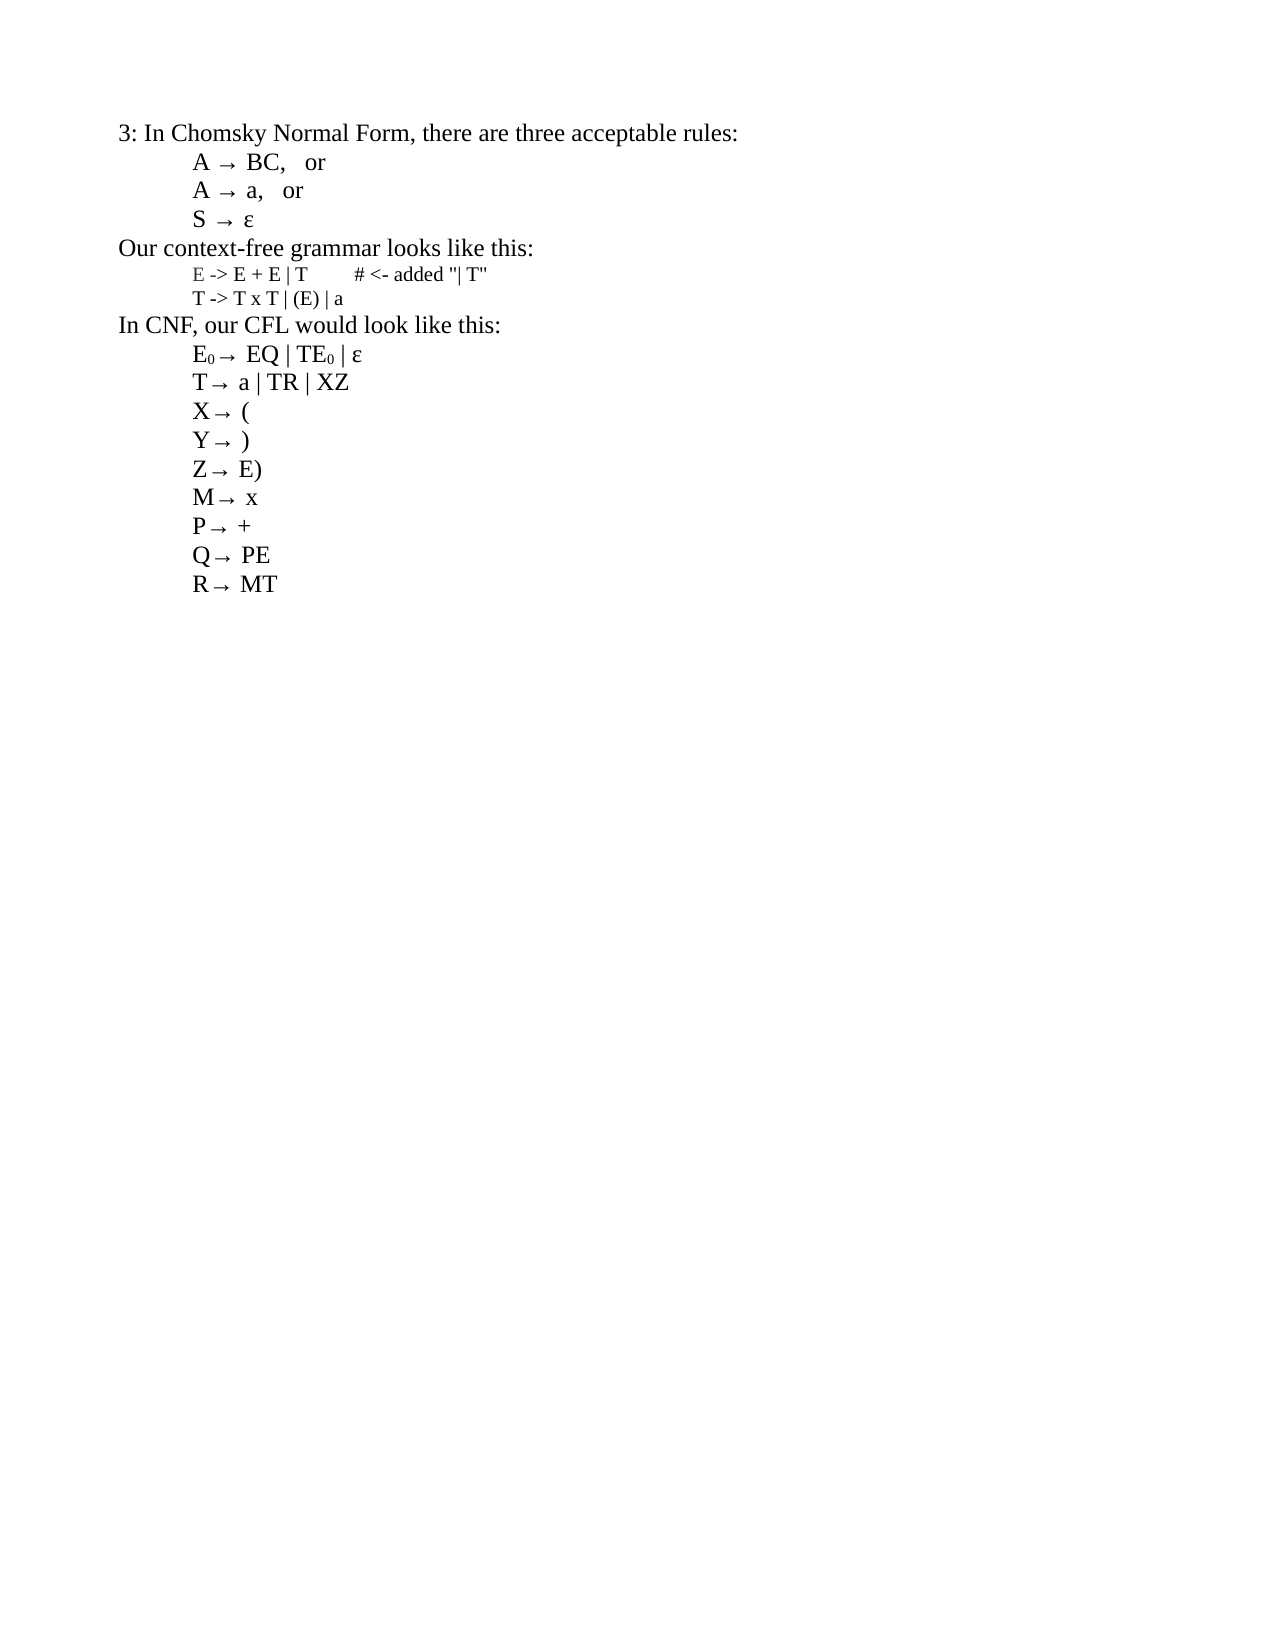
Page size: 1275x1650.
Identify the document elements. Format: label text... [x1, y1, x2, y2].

list S → ε [118, 204, 1157, 233]
text T -> T x T | (E) | a [118, 286, 1157, 310]
list A → a, or [118, 176, 1157, 204]
list A → BC, or [118, 147, 1157, 176]
text M→ x [118, 482, 1157, 511]
text E -> E + E | T # <- added "| T" [118, 262, 1157, 286]
list In CNF, our CFL would look like this: [118, 310, 1157, 339]
list Y→ ) [118, 425, 1157, 454]
list X→ ( [118, 396, 1157, 425]
list R→ MT [118, 569, 1157, 597]
text 3: In Chomsky Normal Form, there are three acceptable rules: [118, 118, 1157, 147]
list P→ + [118, 511, 1157, 540]
list Z→ E) [118, 454, 1157, 482]
list E0→ EQ | TE0 | ε [118, 339, 1157, 367]
list T→ a | TR | XZ [118, 367, 1157, 396]
list Q→ PE [118, 540, 1157, 569]
list Our context-free grammar looks like this: [118, 233, 1157, 262]
